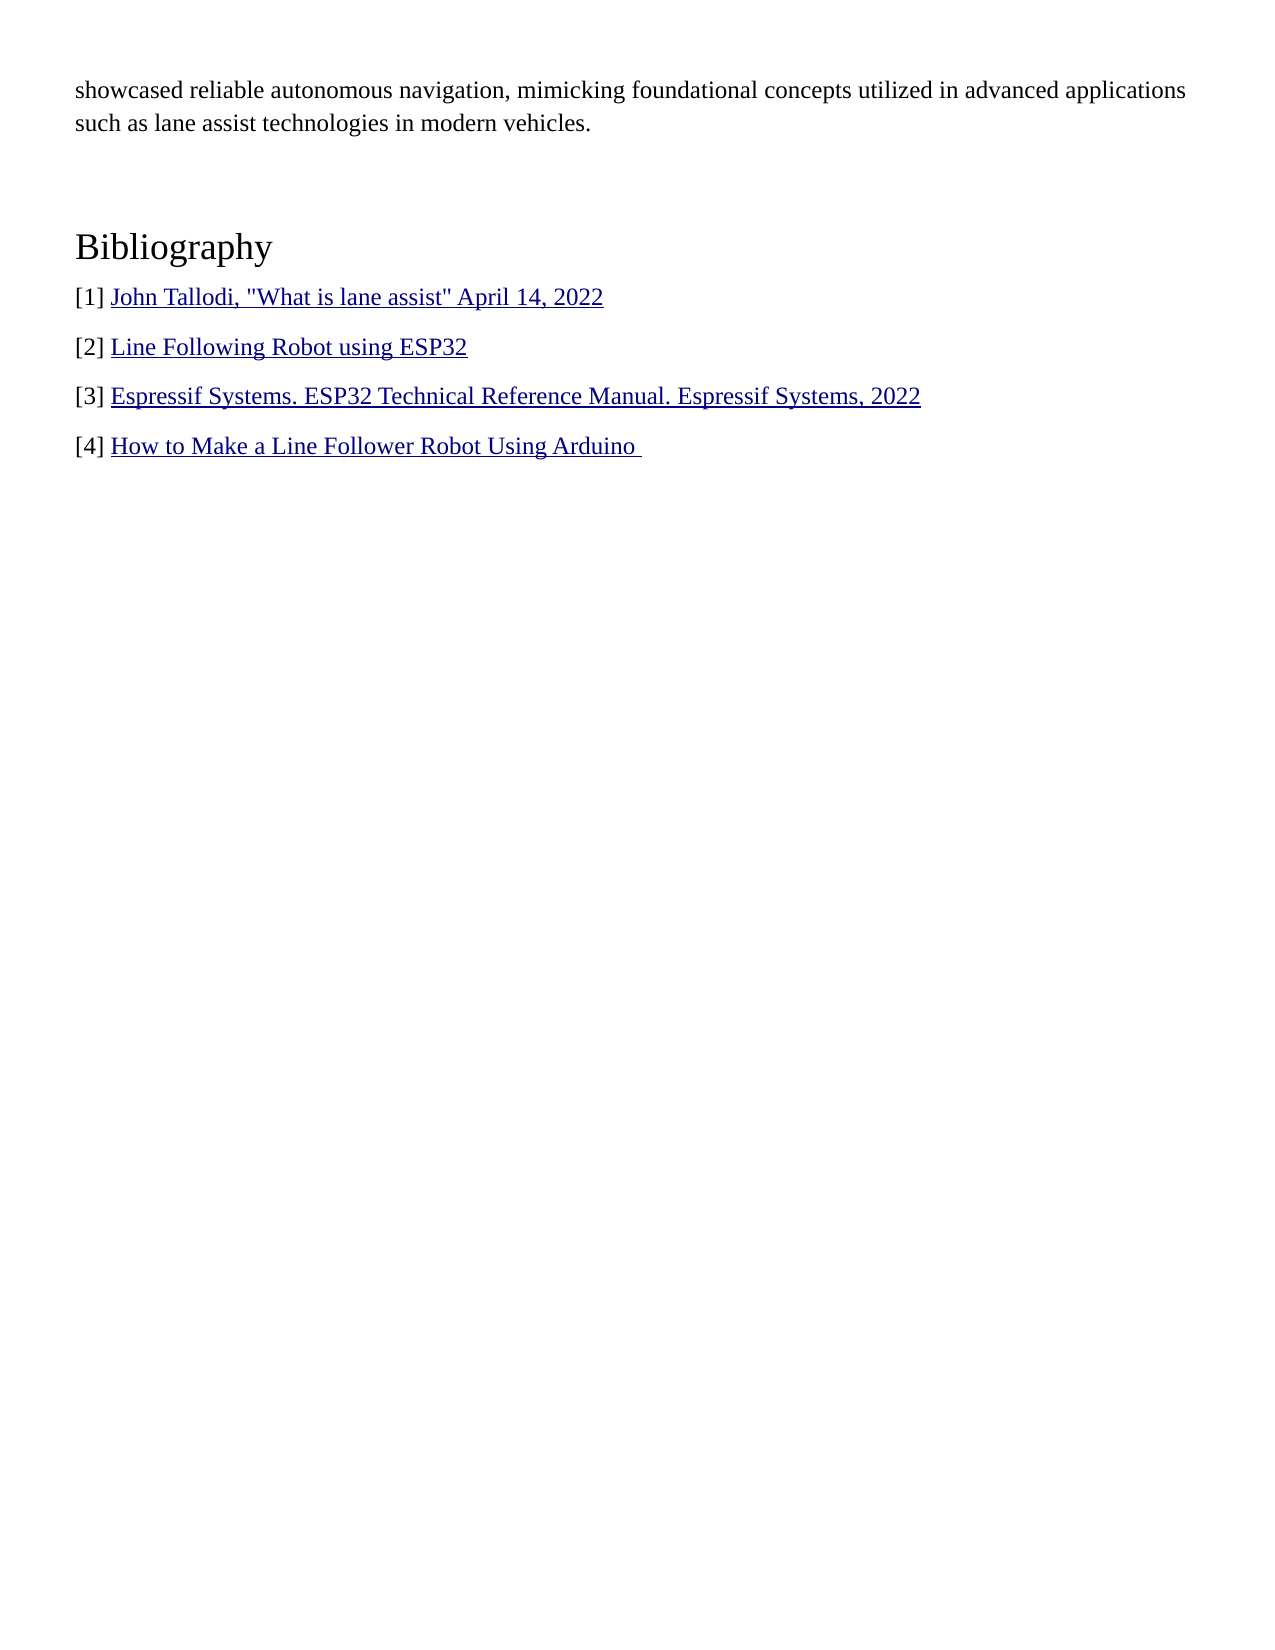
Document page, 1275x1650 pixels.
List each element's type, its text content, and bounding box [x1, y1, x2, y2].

text [1] John Tallodi, "What is lane assist" April 14, 2022 [75, 282, 1200, 311]
text [2] Line Following Robot using ESP32 [75, 332, 1200, 360]
text [4] How to Make a Line Follower Robot Using Arduino [75, 431, 1200, 460]
text showcased reliable autonomous navigation, mimicking foundational concepts utilized in advanced applications such as lane assist technologies in modern vehicles. [75, 75, 1200, 137]
subtitle Bibliography [75, 224, 1200, 267]
text [3] Espressif Systems. ESP32 Technical Reference Manual. Espressif Systems, 2022 [75, 381, 1200, 410]
